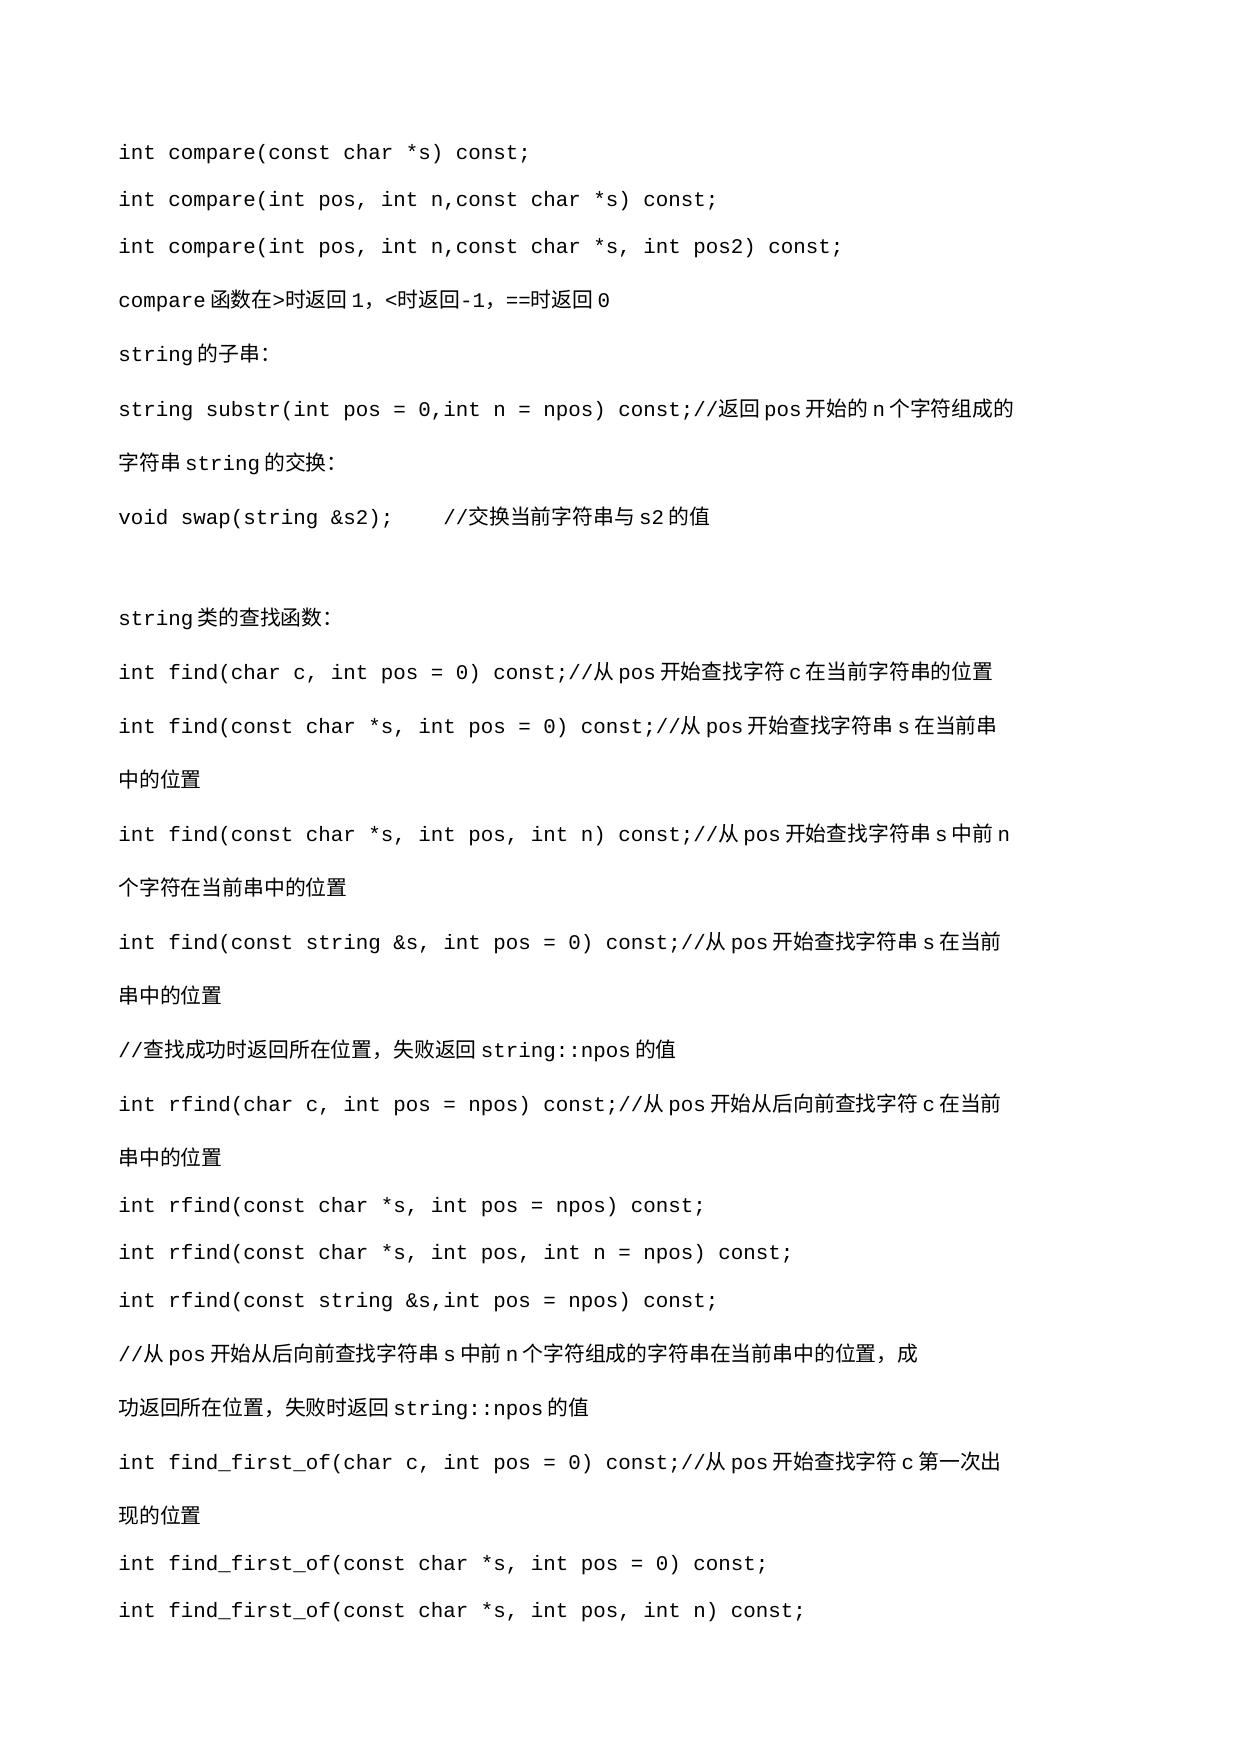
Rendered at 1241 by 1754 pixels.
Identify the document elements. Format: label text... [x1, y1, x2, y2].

text int rfind(char c, int pos = npos) const;//从pos开始从后向前查找字符c在当前 [118, 1087, 1122, 1118]
text void swap(string &s2); //交换当前字符串与s2的值 [118, 500, 1122, 530]
text 字符串string的交换： [118, 446, 1122, 476]
text int compare(const char *s) const; [118, 142, 1122, 165]
text int find_first_of(const char *s, int pos = 0) const; [118, 1553, 1122, 1577]
text int rfind(const char *s, int pos, int n = npos) const; [118, 1242, 1122, 1266]
text int find(const string &s, int pos = 0) const;//从pos开始查找字符串s在当前 [118, 925, 1122, 956]
text 串中的位置 [118, 979, 1122, 1009]
text 功返回所在位置，失败时返回string::npos的值 [118, 1391, 1122, 1421]
text int rfind(const char *s, int pos = npos) const; [118, 1195, 1122, 1219]
text //从pos开始从后向前查找字符串s中前n个字符组成的字符串在当前串中的位置，成 [118, 1337, 1122, 1367]
text string substr(int pos = 0,int n = npos) const;//返回pos开始的n个字符组成的 [118, 392, 1122, 422]
text 个字符在当前串中的位置 [118, 871, 1122, 902]
text 中的位置 [118, 763, 1122, 794]
text int find(const char *s, int pos, int n) const;//从pos开始查找字符串s中前n [118, 817, 1122, 848]
text int find_first_of(const char *s, int pos, int n) const; [118, 1600, 1122, 1624]
text compare函数在>时返回1，<时返回-1，==时返回0 [118, 284, 1122, 314]
text int find(const char *s, int pos = 0) const;//从pos开始查找字符串s在当前串 [118, 709, 1122, 740]
text string的子串： [118, 338, 1122, 368]
text 现的位置 [118, 1499, 1122, 1529]
text int rfind(const string &s,int pos = npos) const; [118, 1290, 1122, 1313]
text int compare(int pos, int n,const char *s, int pos2) const; [118, 236, 1122, 260]
text //查找成功时返回所在位置，失败返回string::npos的值 [118, 1033, 1122, 1063]
text int find(char c, int pos = 0) const;//从pos开始查找字符c在当前字符串的位置 [118, 655, 1122, 686]
text int compare(int pos, int n,const char *s) const; [118, 189, 1122, 213]
text 串中的位置 [118, 1141, 1122, 1171]
text string类的查找函数： [118, 601, 1122, 632]
text int find_first_of(char c, int pos = 0) const;//从pos开始查找字符c第一次出 [118, 1445, 1122, 1476]
